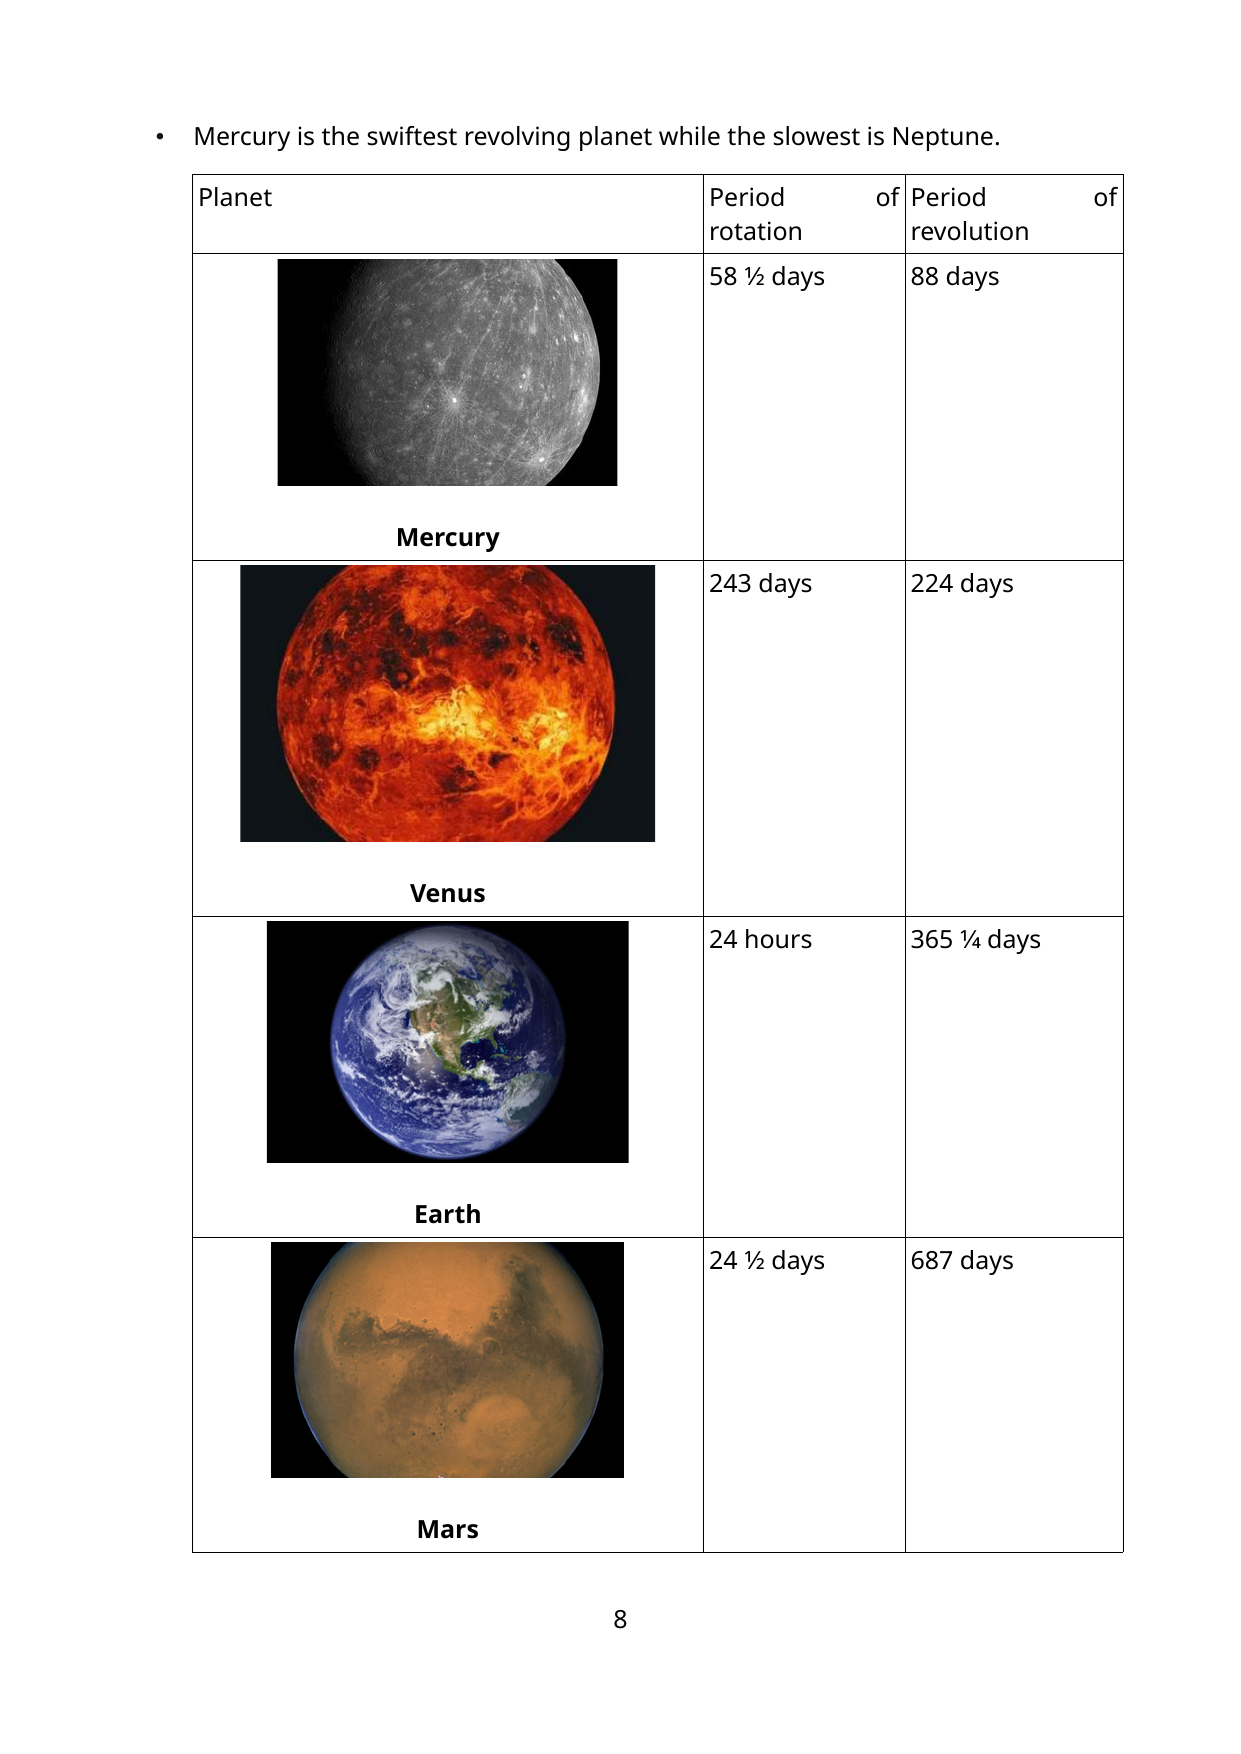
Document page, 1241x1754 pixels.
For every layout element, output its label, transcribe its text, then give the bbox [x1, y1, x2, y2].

table_cell Mars [193, 1243, 703, 1552]
table_cell 224 days [906, 561, 1123, 916]
table_cell Venus [193, 561, 703, 916]
picture [277, 259, 618, 486]
table_header Period of revolution [906, 175, 1123, 253]
table_cell 687 days [906, 1238, 1123, 1552]
table_cell [193, 1238, 703, 1242]
table_header Period of rotation [704, 175, 905, 253]
table_cell 24 hours [704, 917, 905, 1237]
picture [240, 565, 655, 842]
list Mercury is the swiftest revolving planet while the slowest is Neptune. [156, 118, 1122, 152]
table_cell 88 days [906, 254, 1123, 559]
table_cell 58 1⁄2 days [704, 254, 905, 559]
table_header Planet [193, 175, 703, 253]
picture [266, 921, 629, 1163]
picture [271, 1242, 624, 1478]
table_cell 243 days [704, 561, 905, 916]
table_cell 365 1⁄4 days [906, 917, 1123, 1237]
table_cell Earth [193, 917, 703, 1237]
table_cell Mercury [193, 254, 703, 559]
table_cell 24 1⁄2 days [704, 1238, 905, 1552]
